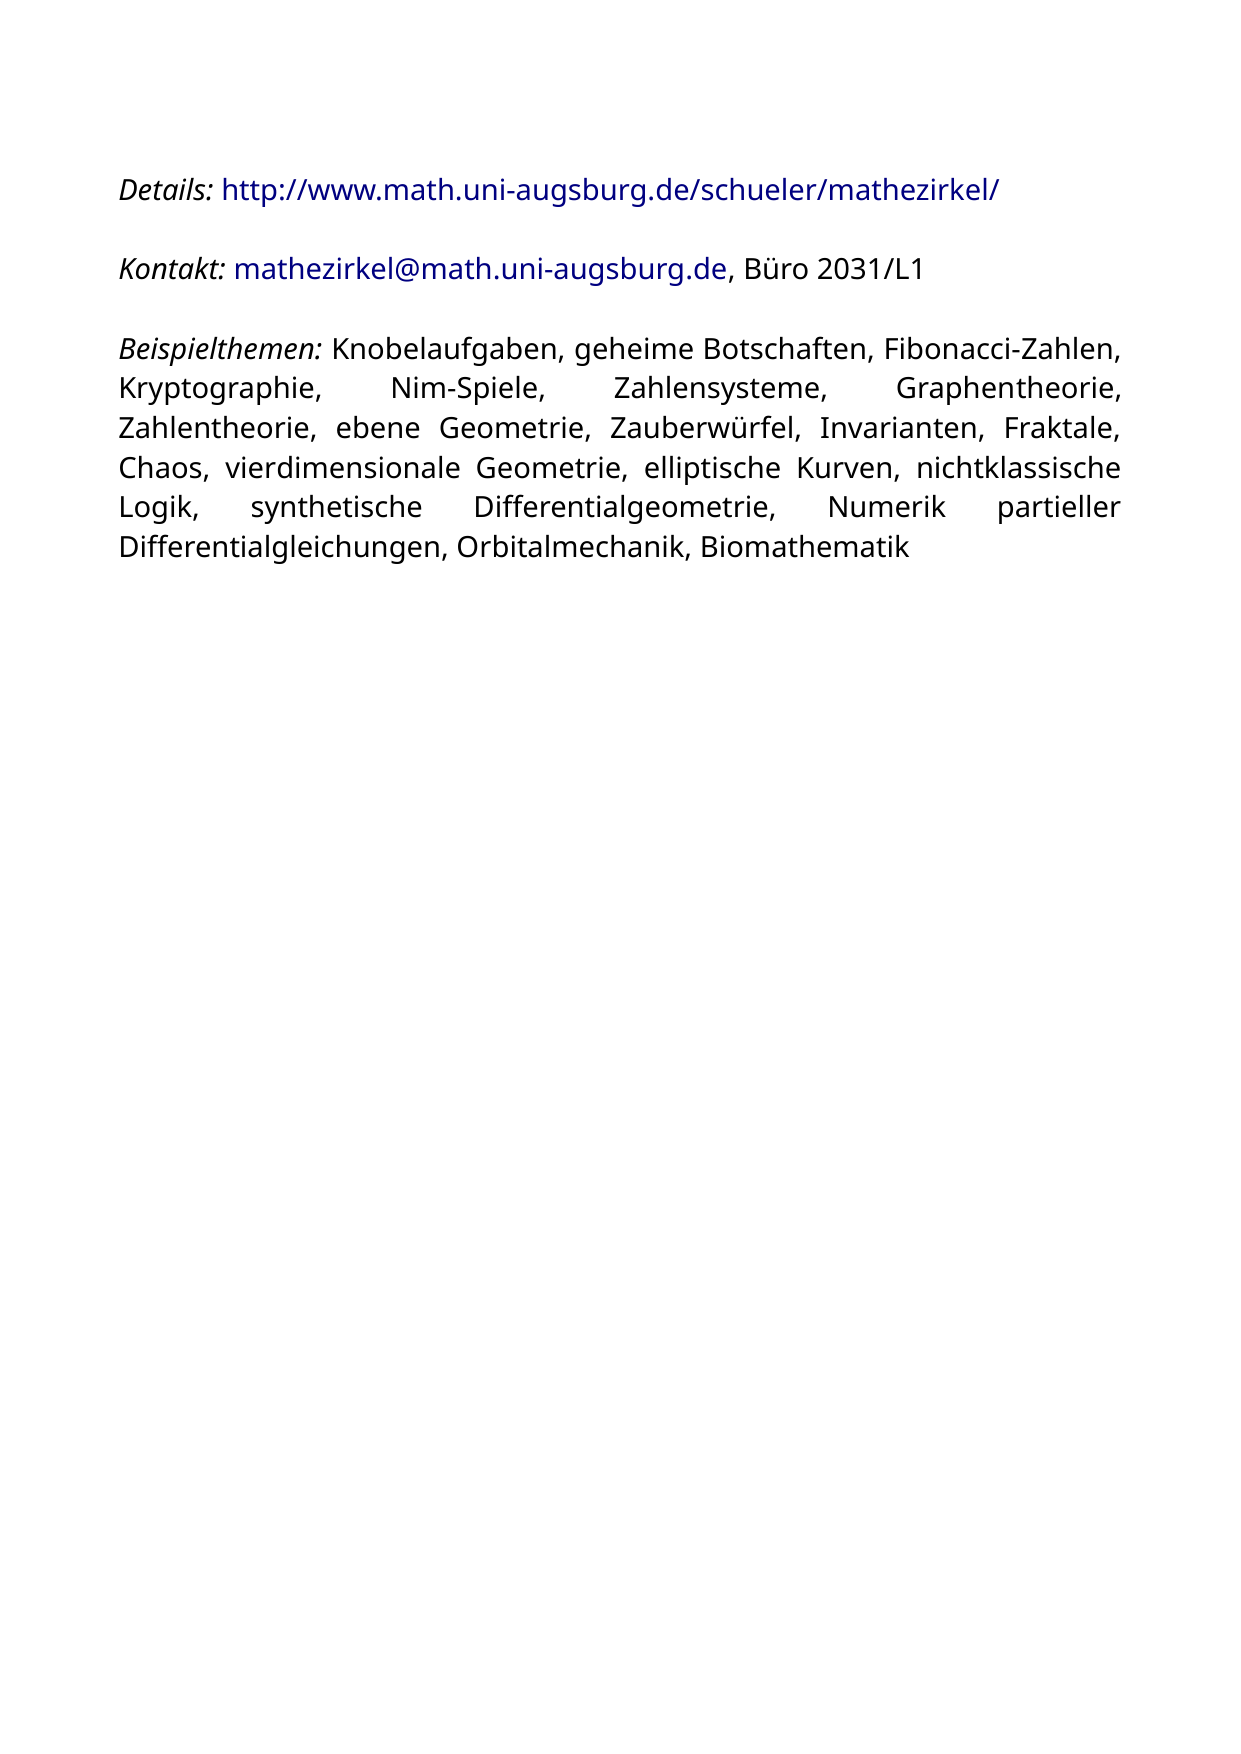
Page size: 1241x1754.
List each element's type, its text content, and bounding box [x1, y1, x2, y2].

text Details: http://www.math.uni-augsburg.de/schueler/mathezirkel/ [118, 169, 1122, 209]
text Kontakt: mathezirkel@math.uni-augsburg.de, Büro 2031/L1 [118, 248, 1122, 288]
text Beispielthemen: Knobelaufgaben, geheime Botschaften, Fibonacci-Zahlen, Kryptographie, Nim-Spiele, Zahlensysteme, Graphen­theo­rie, Zahlentheorie, ebene Geometrie, Zauberwürfel, Invarianten, Fraktale, Chaos, vier­dimen­sio­nale Geometrie, elliptische Kurven, nichtklassische Logik, synthetische Differentialgeometrie, Numerik partieller Differentialgleichungen, Or­bi­tal­mechanik, Biomathematik [118, 328, 1122, 566]
